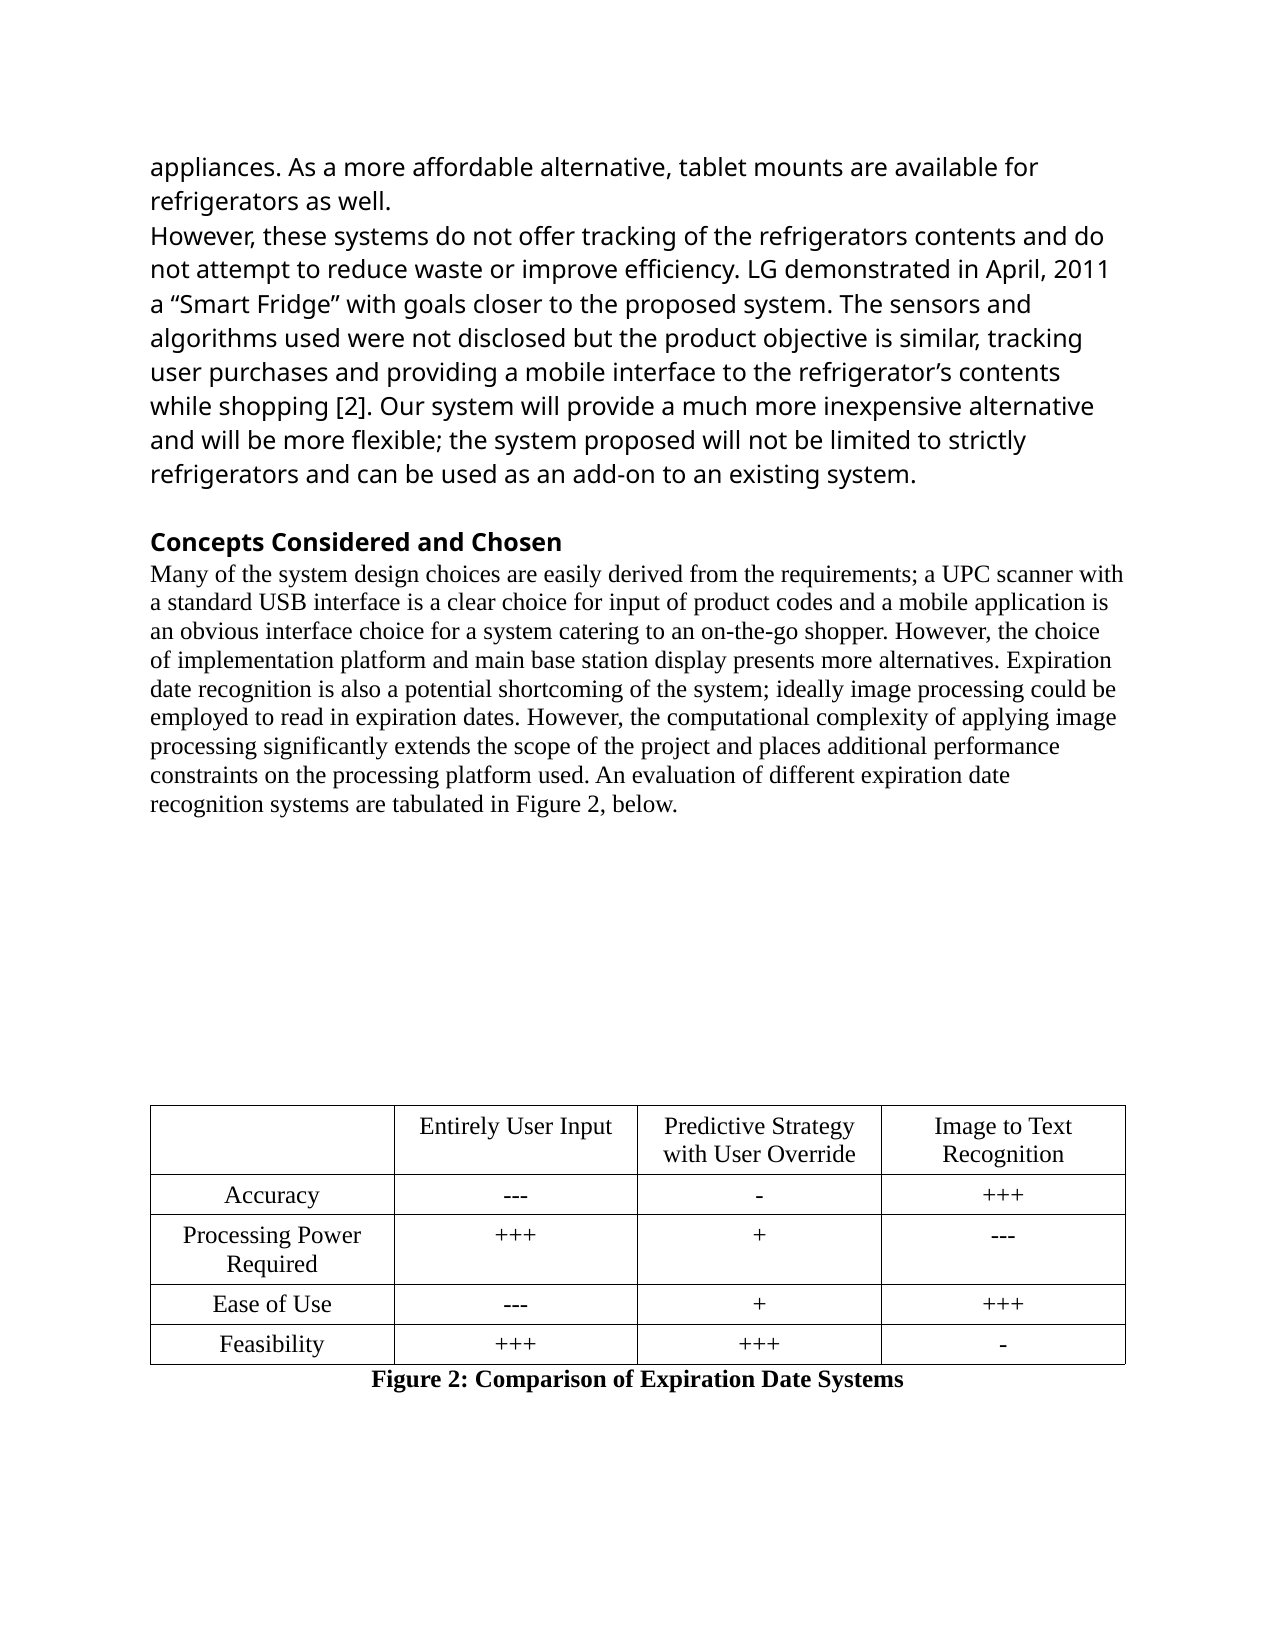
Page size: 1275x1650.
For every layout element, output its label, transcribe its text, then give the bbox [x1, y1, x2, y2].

table_cell --- [395, 1285, 637, 1324]
table_cell Processing Power Required [151, 1215, 394, 1283]
table_cell +++ [882, 1175, 1125, 1214]
text Concepts Considered and Chosen [150, 525, 1125, 559]
text Many of the system design choices are easily derived from the requirements; a UPC scanner with a standard USB interface is a clear choice for input of product codes and a mobile application is an obvious interface choice for a system catering to an on-the-go shopper. However, the choice of implementation platform and main base station display presents more alternatives. Expiration date recognition is also a potential shortcoming of the system; ideally image processing could be employed to read in expiration dates. However, the computational complexity of applying image processing significantly extends the scope of the project and places additional performance constraints on the processing platform used. An evaluation of different expiration date recognition systems are tabulated in Figure 2, below. [150, 559, 1125, 817]
table_cell +++ [882, 1285, 1125, 1324]
table_cell +++ [395, 1215, 637, 1283]
text appliances. As a more affordable alternative, tablet mounts are available for refrigerators as well. [150, 150, 1125, 218]
table_cell - [638, 1175, 881, 1214]
table_cell --- [395, 1175, 637, 1214]
table_cell --- [882, 1215, 1125, 1283]
text However, these systems do not offer tracking of the refrigerators contents and do not attempt to reduce waste or improve efficiency. LG demonstrated in April, 2011 a “Smart Fridge” with goals closer to the proposed system. The sensors and algorithms used were not disclosed but the product objective is similar, tracking user purchases and providing a mobile interface to the refrigerator’s contents while shopping [2]. Our system will provide a much more inexpensive alternative and will be more flexible; the system proposed will not be limited to strictly refrigerators and can be used as an add-on to an existing system. [150, 218, 1125, 491]
text Figure 2: Comparison of Expiration Date Systems [150, 1365, 1125, 1393]
table_cell + [638, 1215, 881, 1283]
table_cell +++ [638, 1325, 881, 1364]
table_cell Feasibility [151, 1325, 394, 1364]
table_header [151, 1106, 394, 1174]
table_cell +++ [395, 1325, 637, 1364]
table_cell Accuracy [151, 1175, 394, 1214]
table_cell Ease of Use [151, 1285, 394, 1324]
table_cell - [882, 1325, 1125, 1364]
table_cell + [638, 1285, 881, 1324]
table_header Image to Text Recognition [882, 1106, 1125, 1174]
table_header Entirely User Input [395, 1106, 637, 1174]
table_header Predictive Strategy with User Override [638, 1106, 881, 1174]
